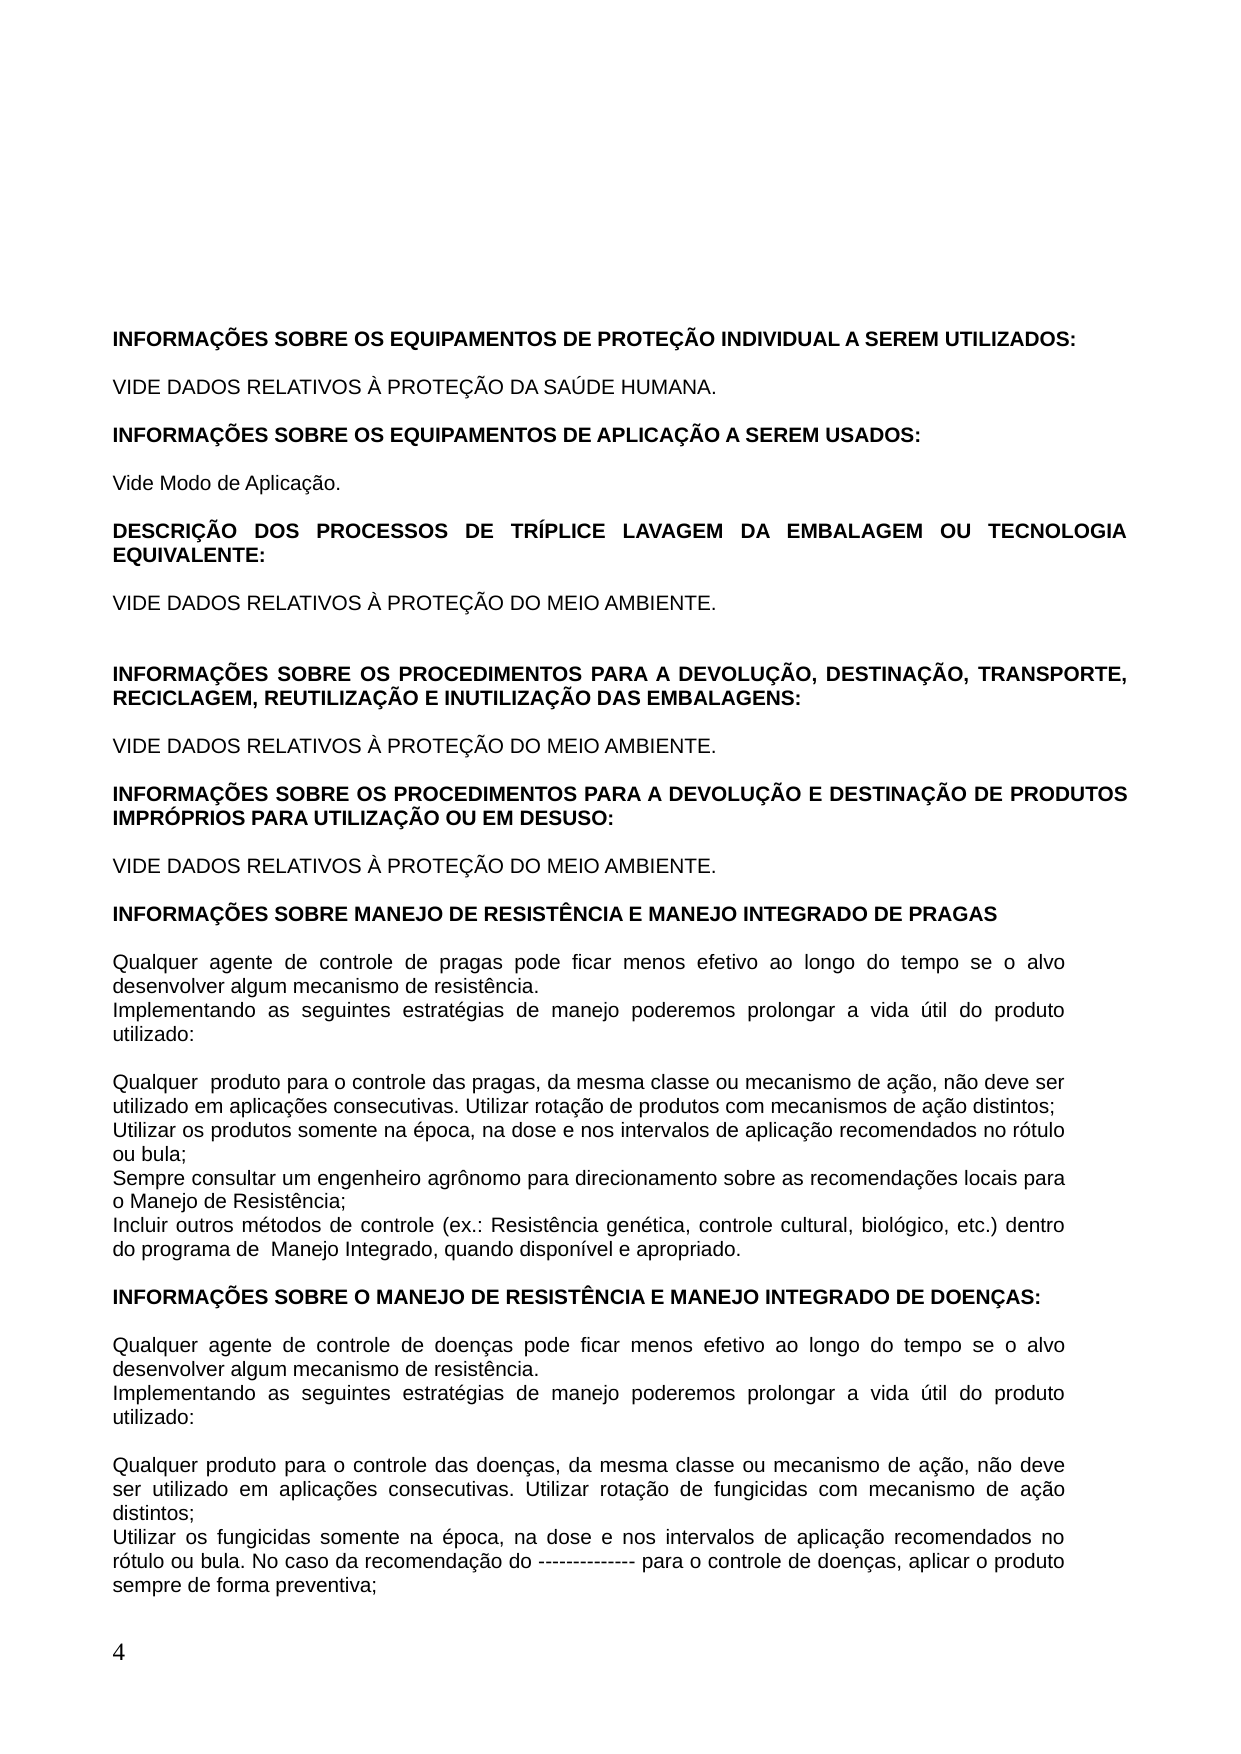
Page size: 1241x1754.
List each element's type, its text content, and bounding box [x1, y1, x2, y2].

text Qualquer agente de controle de doenças pode ficar menos efetivo ao longo do tempo se o alvo desenvolver algum mecanismo de resistência. [112, 1333, 1066, 1381]
text DESCRIÇÃO DOS PROCESSOS DE TRÍPLICE LAVAGEM DA EMBALAGEM OU TECNOLOGIA EQUIVALENTE: [112, 518, 1128, 566]
text INFORMAÇÕES SOBRE OS PROCEDIMENTOS PARA A DEVOLUÇÃO, DESTINAÇÃO, TRANSPORTE, RECICLAGEM, REUTILIZAÇÃO E INUTILIZAÇÃO DAS EMBALAGENS: [112, 662, 1128, 710]
text Sempre consultar um engenheiro agrônomo para direcionamento sobre as recomendações locais para o Manejo de Resistência; [112, 1165, 1066, 1213]
text INFORMAÇÕES SOBRE MANEJO DE RESISTÊNCIA E MANEJO INTEGRADO DE PRAGAS [112, 902, 1128, 926]
text INFORMAÇÕES SOBRE OS EQUIPAMENTOS DE APLICAÇÃO A SEREM USADOS: [112, 423, 1128, 447]
text Incluir outros métodos de controle (ex.: Resistência genética, controle cultural, biológico, etc.) dentro do programa de Manejo Integrado, quando disponível e apropriado. [112, 1213, 1066, 1261]
text Utilizar os produtos somente na época, na dose e nos intervalos de aplicação recomendados no rótulo ou bula; [112, 1117, 1066, 1165]
text Implementando as seguintes estratégias de manejo poderemos prolongar a vida útil do produto utilizado: [112, 1381, 1066, 1429]
text Qualquer produto para o controle das pragas, da mesma classe ou mecanismo de ação, não deve ser utilizado em aplicações consecutivas. Utilizar rotação de produtos com mecanismos de ação distintos; [112, 1069, 1066, 1117]
text Implementando as seguintes estratégias de manejo poderemos prolongar a vida útil do produto utilizado: [112, 998, 1066, 1046]
text INFORMAÇÕES SOBRE OS EQUIPAMENTOS DE PROTEÇÃO INDIVIDUAL A SEREM UTILIZADOS: [112, 327, 1128, 351]
text Vide Modo de Aplicação. [112, 471, 1128, 494]
text </for> [112, 279, 1113, 303]
text VIDE DADOS RELATIVOS À PROTEÇÃO DA SAÚDE HUMANA. [112, 375, 1128, 399]
text VIDE DADOS RELATIVOS À PROTEÇÃO DO MEIO AMBIENTE. [112, 854, 1128, 878]
text <inf> [112, 255, 1128, 279]
text VIDE DADOS RELATIVOS À PROTEÇÃO DO MEIO AMBIENTE. [112, 590, 1128, 614]
text Qualquer produto para o controle das doenças, da mesma classe ou mecanismo de ação, não deve ser utilizado em aplicações consecutivas. Utilizar rotação de fungicidas com mecanismo de ação distintos; [112, 1453, 1066, 1525]
text VIDE DADOS RELATIVOS À PROTEÇÃO DO MEIO AMBIENTE. [112, 734, 1128, 758]
text Informações sobre o manejo de resistência e MANEJO INTEGRADO DE doeNÇAS: [112, 1285, 1066, 1309]
text Utilizar os fungicidas somente na época, na dose e nos intervalos de aplicação recomendados no rótulo ou bula. No caso da recomendação do -------------- para o controle de doenças, aplicar o produto sempre de forma preventiva; [112, 1525, 1066, 1597]
text INFORMAÇÕES SOBRE OS PROCEDIMENTOS PARA A DEVOLUÇÃO E DESTINAÇÃO DE PRODUTOS IMPRÓPRIOS PARA UTILIZAÇÃO OU EM DESUSO: [112, 782, 1128, 830]
text Qualquer agente de controle de pragas pode ficar menos efetivo ao longo do tempo se o alvo desenvolver algum mecanismo de resistência. [112, 950, 1066, 998]
